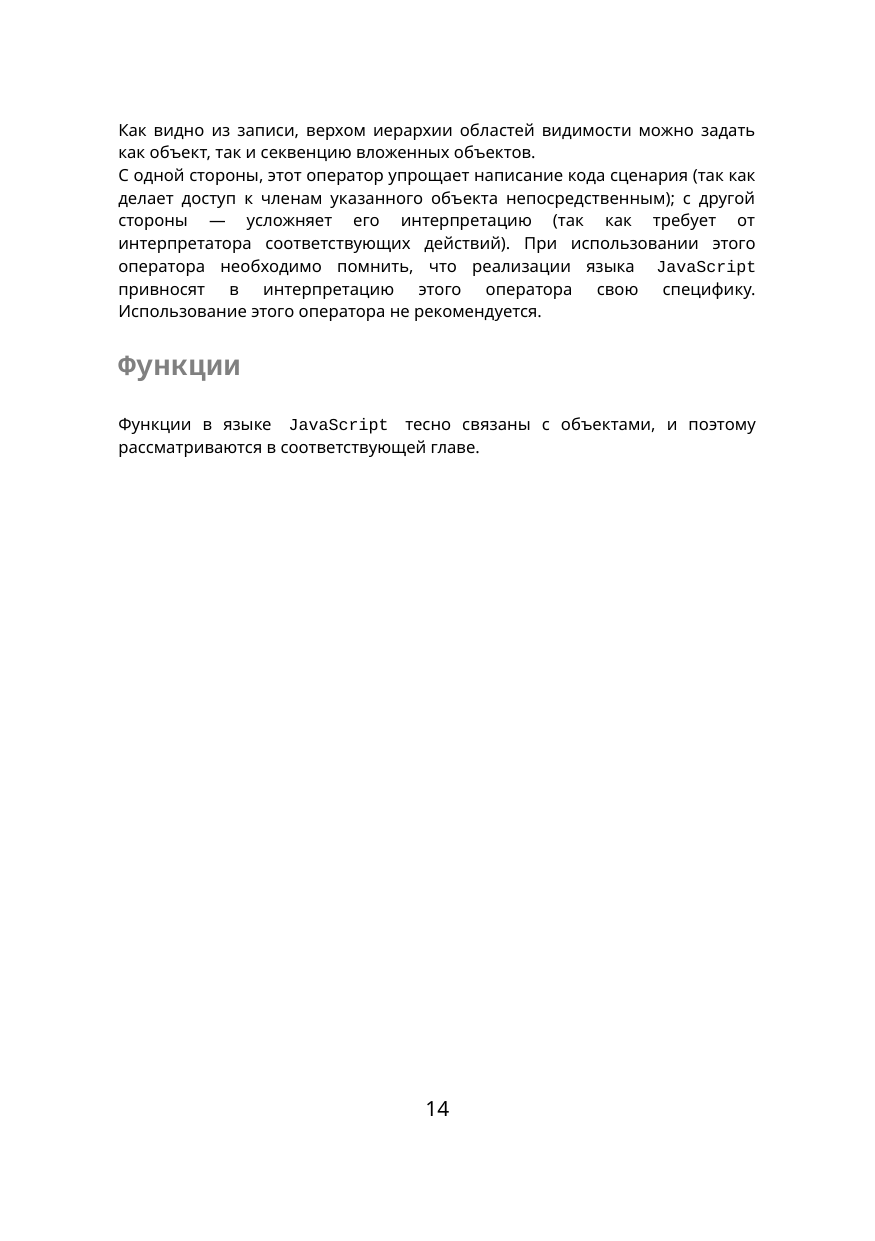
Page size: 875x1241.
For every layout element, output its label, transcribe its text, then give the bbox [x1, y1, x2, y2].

text Функции в языке JavaScript тесно связаны с объектами, и поэтому рассматриваются в соответствующей главе. [118, 412, 756, 458]
text С одной стороны, этот оператор упрощает написание кода сценария (так как делает доступ к членам указанного объекта непосредственным); с другой стороны — усложняет его интерпретацию (так как требует от интерпретатора соответствующих действий). При использовании этого оператора необходимо помнить, что реализации языка JavaScript привносят в интерпретацию этого оператора свою специфику. Использование этого оператора не рекомендуется. [118, 163, 756, 323]
text Как видно из записи, верхом иерархии областей видимости можно задать как объект, так и секвенцию вложенных объектов. [118, 118, 756, 163]
text Функции [118, 351, 756, 384]
